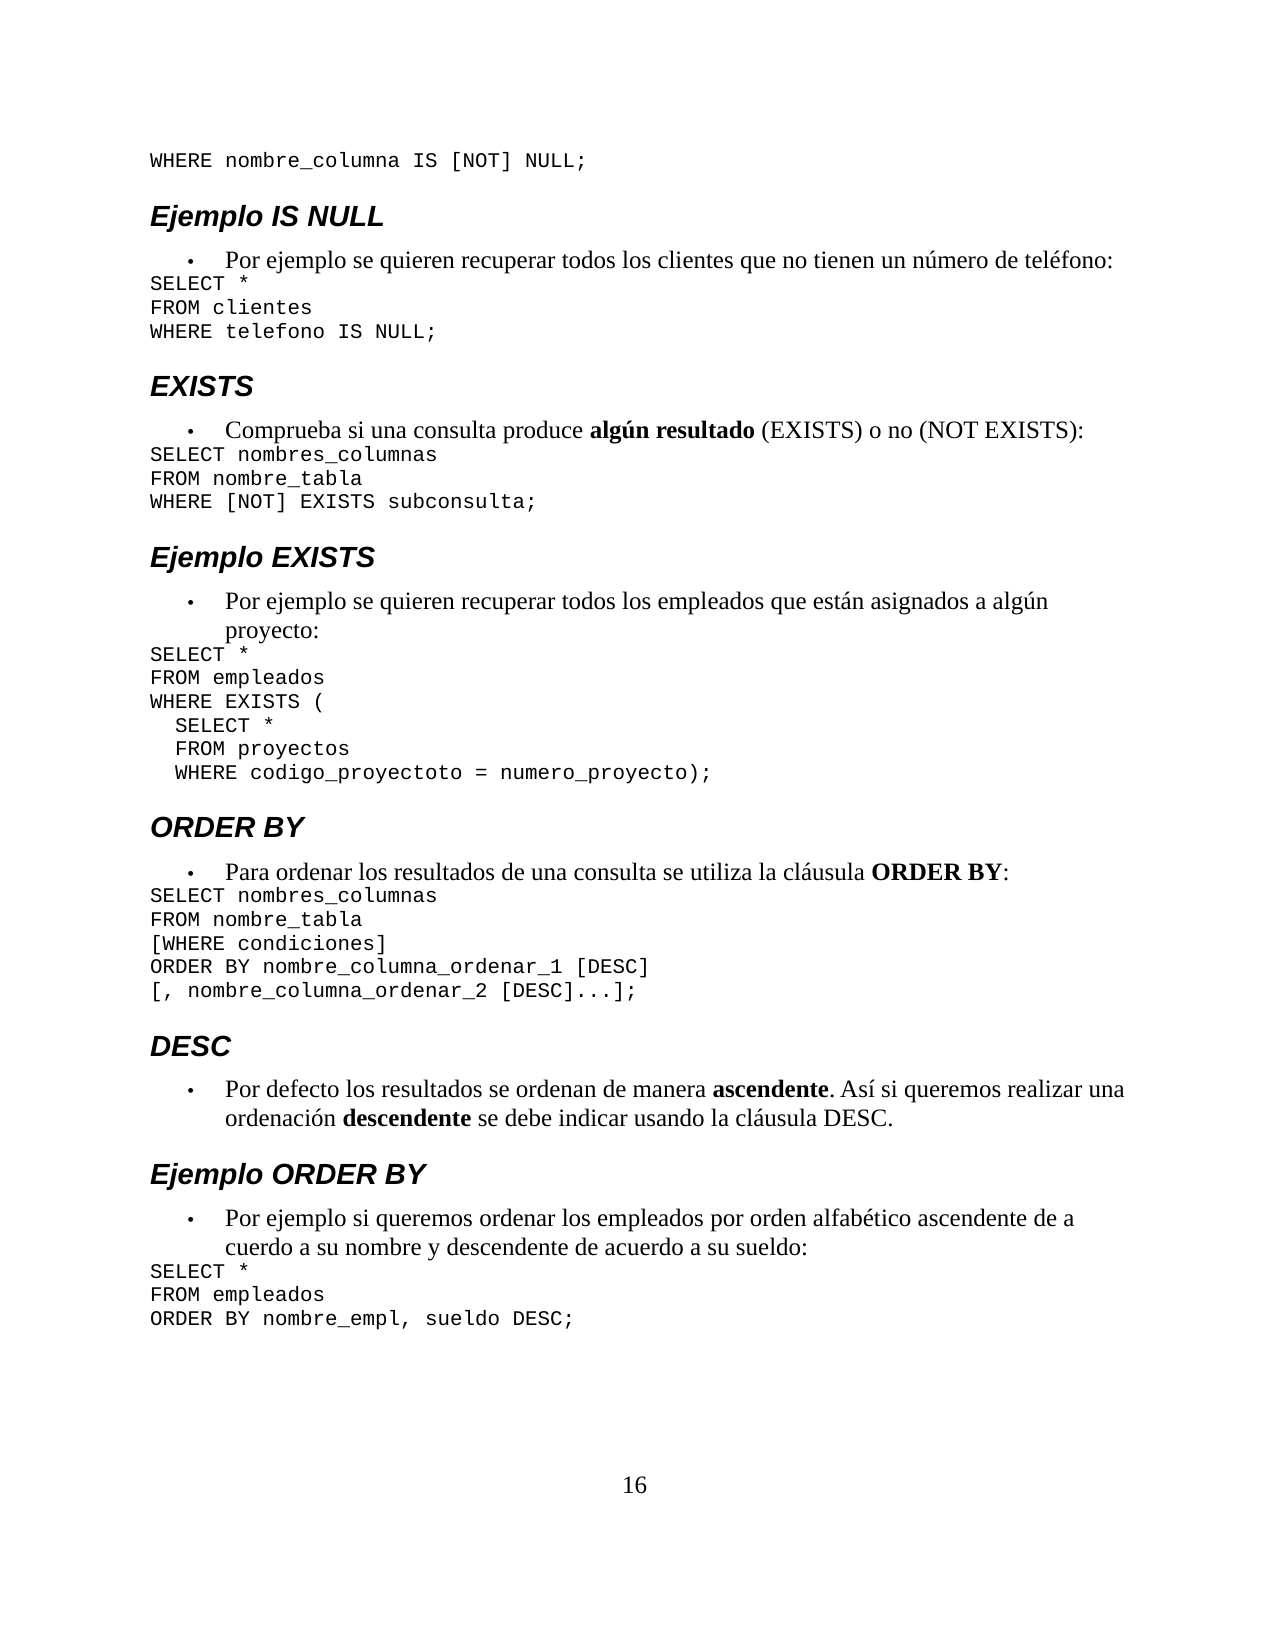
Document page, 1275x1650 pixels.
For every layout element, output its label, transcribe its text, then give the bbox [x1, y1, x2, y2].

subtitle ORDER BY [150, 811, 1125, 844]
text ORDER BY nombre_columna_ordenar_1 [DESC] [150, 956, 1125, 980]
text SELECT * [150, 644, 1125, 667]
text SELECT nombres_columnas [150, 444, 1125, 468]
list Por ejemplo si queremos ordenar los empleados por orden alfabético ascendente de a cuerdo a su nombre y descendente de acuerdo a su sueldo: [187, 1203, 1125, 1261]
text WHERE telefono IS NULL; [150, 321, 1125, 344]
text FROM clientes [150, 297, 1125, 321]
text SELECT * [150, 273, 1125, 297]
text FROM nombre_tabla [150, 468, 1125, 491]
list Por ejemplo se quieren recuperar todos los empleados que están asignados a algún proyecto: [187, 586, 1125, 644]
text [, nombre_columna_ordenar_2 [DESC]...]; [150, 980, 1125, 1003]
text ORDER BY nombre_empl, sueldo DESC; [150, 1308, 1125, 1332]
text WHERE codigo_proyectoto = numero_proyecto); [150, 762, 1125, 786]
text FROM nombre_tabla [150, 909, 1125, 933]
subtitle Ejemplo ORDER BY [150, 1157, 1125, 1191]
text FROM empleados [150, 1284, 1125, 1308]
text SELECT * [150, 714, 1125, 738]
subtitle Ejemplo EXISTS [150, 540, 1125, 574]
text WHERE EXISTS ( [150, 691, 1125, 714]
list Para ordenar los resultados de una consulta se utiliza la cláusula ORDER BY: [187, 857, 1125, 885]
list Por ejemplo se quieren recuperar todos los clientes que no tienen un número de teléfono: [187, 245, 1125, 273]
text SELECT * [150, 1261, 1125, 1284]
text FROM proyectos [150, 738, 1125, 762]
list Por defecto los resultados se ordenan de manera ascendente. Así si queremos realizar una ordenación descendente se debe indicar usando la cláusula DESC. [187, 1074, 1125, 1132]
text [WHERE condiciones] [150, 933, 1125, 956]
text WHERE [NOT] EXISTS subconsulta; [150, 491, 1125, 515]
text WHERE nombre_columna IS [NOT] NULL; [150, 150, 1125, 174]
text SELECT nombres_columnas [150, 885, 1125, 909]
text FROM empleados [150, 667, 1125, 691]
list Comprueba si una consulta produce algún resultado (EXISTS) o no (NOT EXISTS): [187, 415, 1125, 444]
subtitle DESC [150, 1028, 1125, 1062]
subtitle EXISTS [150, 369, 1125, 403]
subtitle Ejemplo IS NULL [150, 199, 1125, 232]
